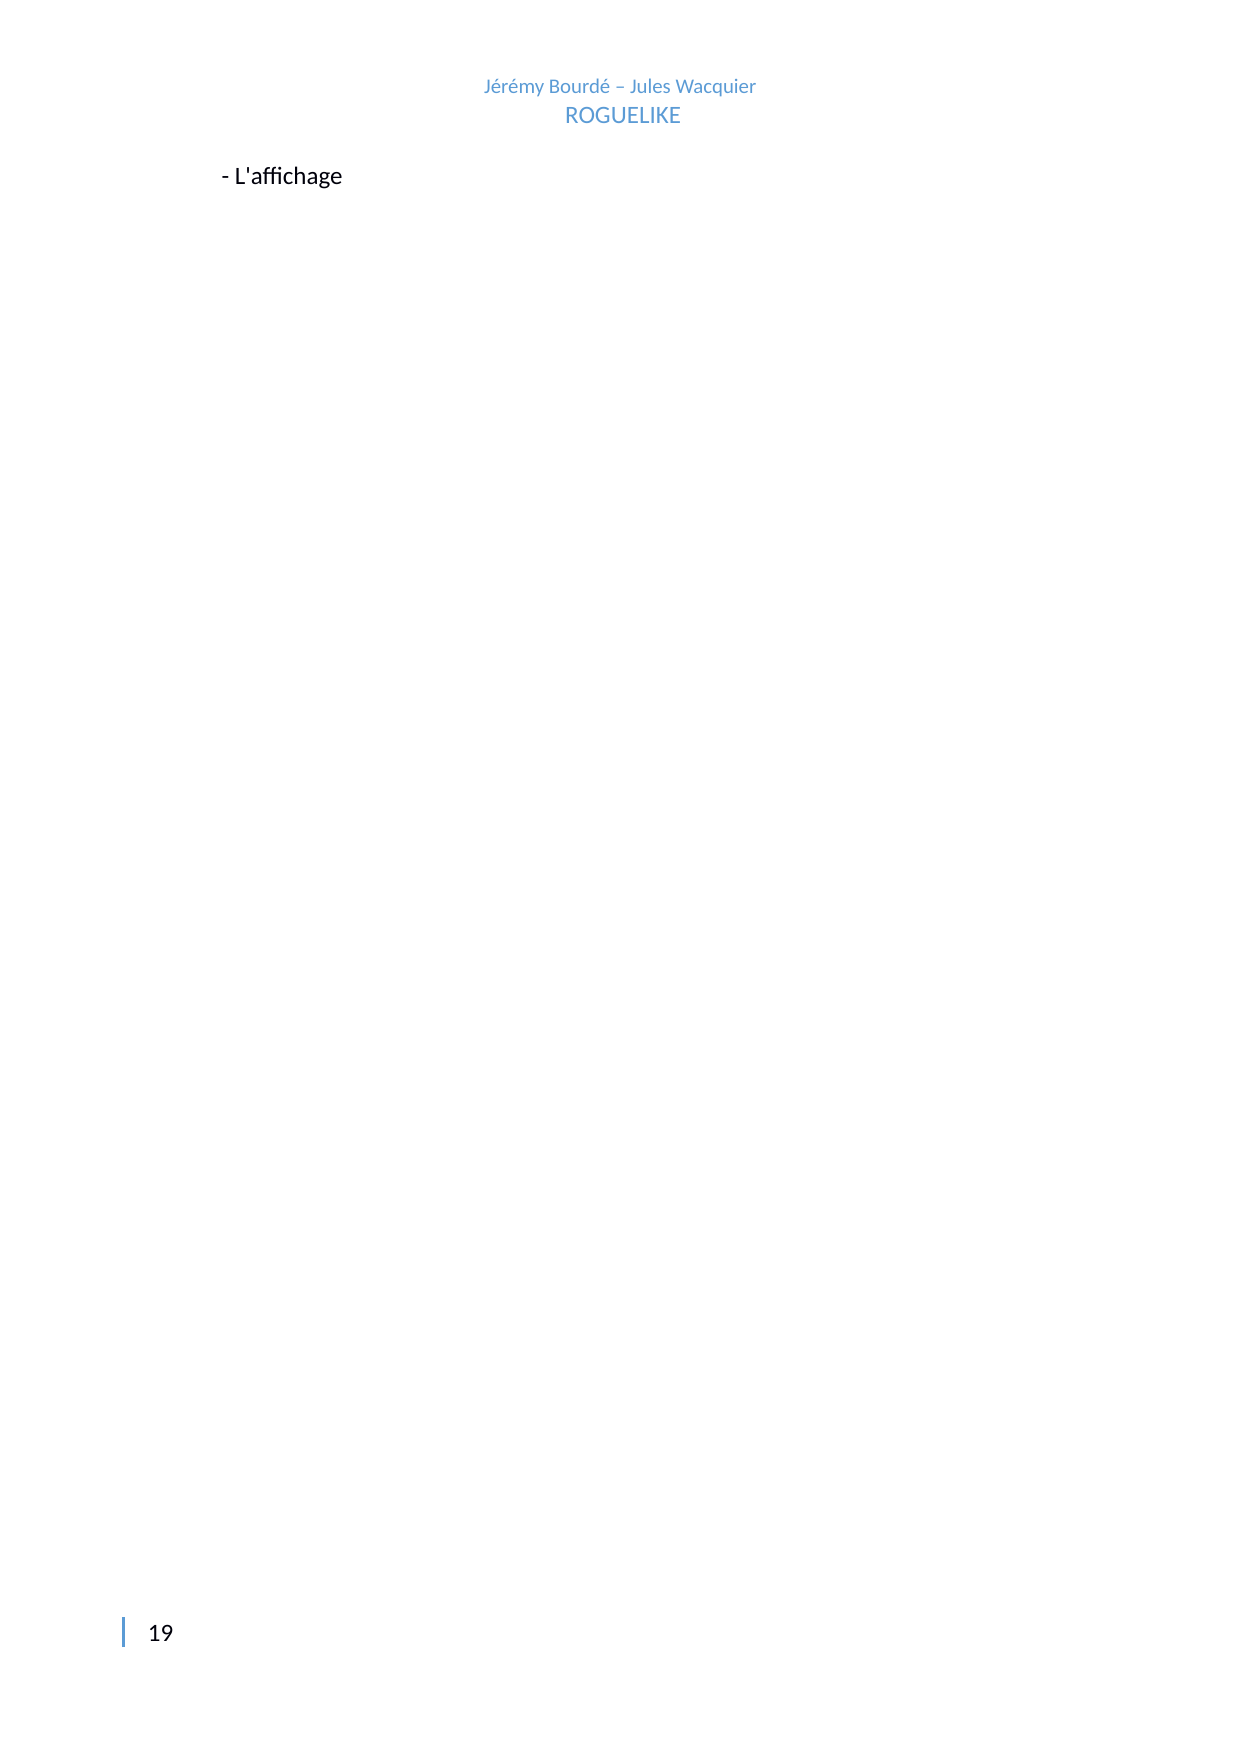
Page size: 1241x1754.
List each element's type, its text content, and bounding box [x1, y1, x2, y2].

text - L'affichage [148, 160, 1093, 191]
